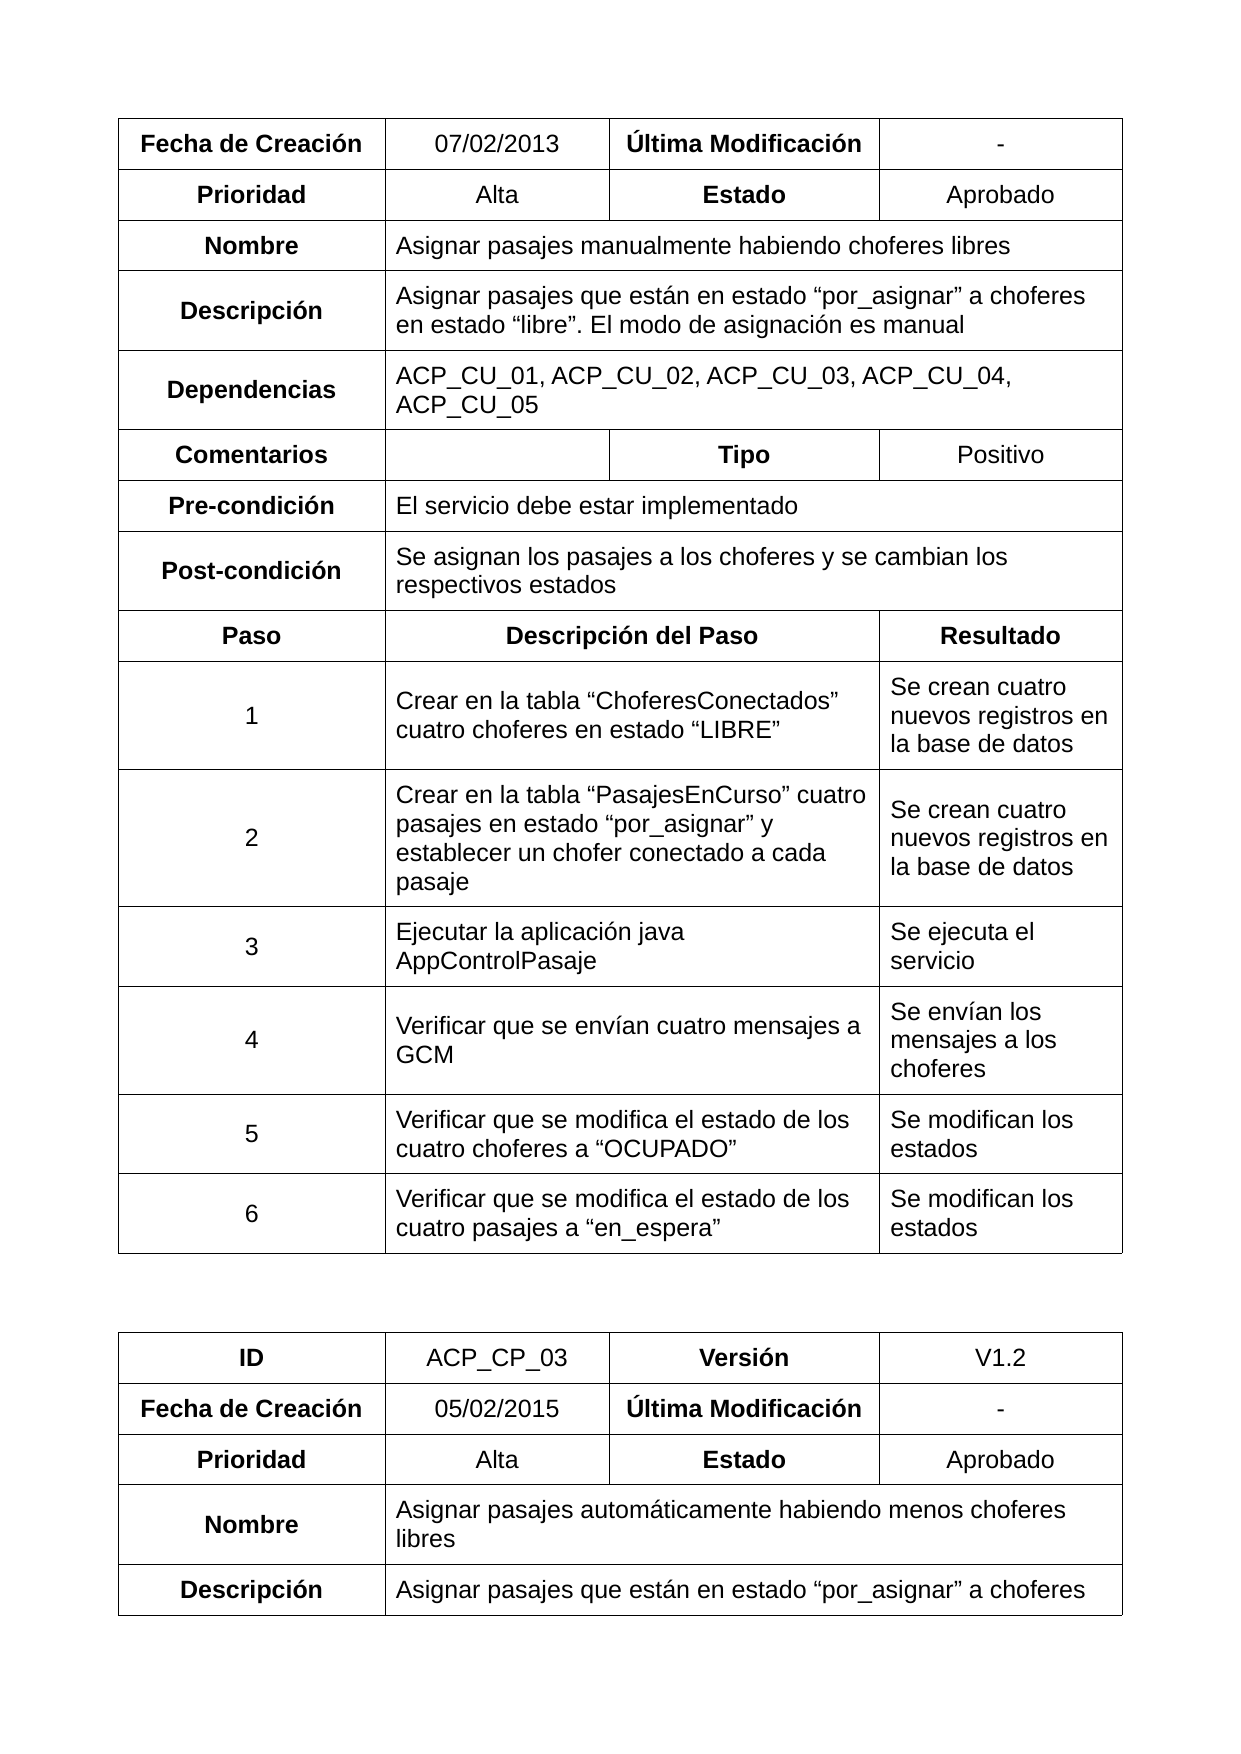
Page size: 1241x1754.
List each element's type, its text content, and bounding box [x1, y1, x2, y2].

table_cell Última Modificación [610, 119, 879, 169]
table_cell Alta [386, 170, 609, 219]
table_cell Descripción [119, 271, 385, 350]
table_cell Nombre [119, 221, 385, 270]
table_cell 05/02/2015 [386, 1384, 609, 1433]
table_cell Fecha de Creación [119, 119, 385, 169]
table_cell Se crean cuatro nuevos registros en la base de datos [880, 662, 1122, 769]
table_cell 07/02/2013 [386, 119, 609, 169]
table_cell Tipo [610, 430, 879, 480]
table_cell Se envían los mensajes a los choferes [880, 987, 1122, 1094]
table_cell Fecha de Creación [119, 1384, 385, 1433]
table_cell Estado [610, 1435, 879, 1484]
table_cell Post-condición [119, 532, 385, 610]
table_cell Última Modificación [610, 1384, 879, 1433]
table_cell Asignar pasajes automáticamente habiendo menos choferes libres [386, 1485, 1122, 1564]
table_cell ACP_CU_01, ACP_CU_02, ACP_CU_03, ACP_CU_04, ACP_CU_05 [386, 351, 1122, 429]
table_cell Asignar pasajes que están en estado “por_asignar” a choferes [386, 1565, 1122, 1614]
table_cell Se modifican los estados [880, 1095, 1122, 1173]
table_cell Prioridad [119, 170, 385, 219]
table_cell 4 [119, 987, 385, 1094]
table_cell Nombre [119, 1485, 385, 1564]
table_header Versión [610, 1333, 879, 1383]
table_cell Alta [386, 1435, 609, 1484]
table_cell Resultado [880, 611, 1122, 661]
table_header V1.2 [880, 1333, 1122, 1383]
table_cell Se crean cuatro nuevos registros en la base de datos [880, 770, 1122, 906]
table_cell Descripción [119, 1565, 385, 1614]
table_cell El servicio debe estar implementado [386, 481, 1122, 531]
table_cell Asignar pasajes que están en estado “por_asignar” a choferes en estado “libre”. El modo de asignación es manual [386, 271, 1122, 350]
table_cell 1 [119, 662, 385, 769]
table_cell Aprobado [880, 170, 1122, 219]
table_header ACP_CP_03 [386, 1333, 609, 1383]
table_cell Paso [119, 611, 385, 661]
table_cell Pre-condición [119, 481, 385, 531]
table_cell Verificar que se modifica el estado de los cuatro choferes a “OCUPADO” [386, 1095, 879, 1173]
table_cell Crear en la tabla “ChoferesConectados” cuatro choferes en estado “LIBRE” [386, 662, 879, 769]
table_cell Verificar que se modifica el estado de los cuatro pasajes a “en_espera” [386, 1174, 879, 1253]
table_cell Ejecutar la aplicación java AppControlPasaje [386, 907, 879, 986]
table_cell - [880, 1384, 1122, 1433]
table_cell Verificar que se envían cuatro mensajes a GCM [386, 987, 879, 1094]
table_cell Dependencias [119, 351, 385, 429]
table_cell Crear en la tabla “PasajesEnCurso” cuatro pasajes en estado “por_asignar” y establecer un chofer conectado a cada pasaje [386, 770, 879, 906]
table_cell Positivo [880, 430, 1122, 480]
table_cell - [880, 119, 1122, 169]
table_cell Asignar pasajes manualmente habiendo choferes libres [386, 221, 1122, 270]
table_cell Se ejecuta el servicio [880, 907, 1122, 986]
table_cell Se modifican los estados [880, 1174, 1122, 1253]
table_cell 6 [119, 1174, 385, 1253]
table_header ID [119, 1333, 385, 1383]
table_cell Aprobado [880, 1435, 1122, 1484]
table_cell Se asignan los pasajes a los choferes y se cambian los respectivos estados [386, 532, 1122, 610]
table_cell Descripción del Paso [386, 611, 879, 661]
table_cell Comentarios [119, 430, 385, 480]
table_cell [386, 430, 609, 480]
table_cell 2 [119, 770, 385, 906]
table_cell Prioridad [119, 1435, 385, 1484]
table_cell 3 [119, 907, 385, 986]
table_cell Estado [610, 170, 879, 219]
table_cell 5 [119, 1095, 385, 1173]
